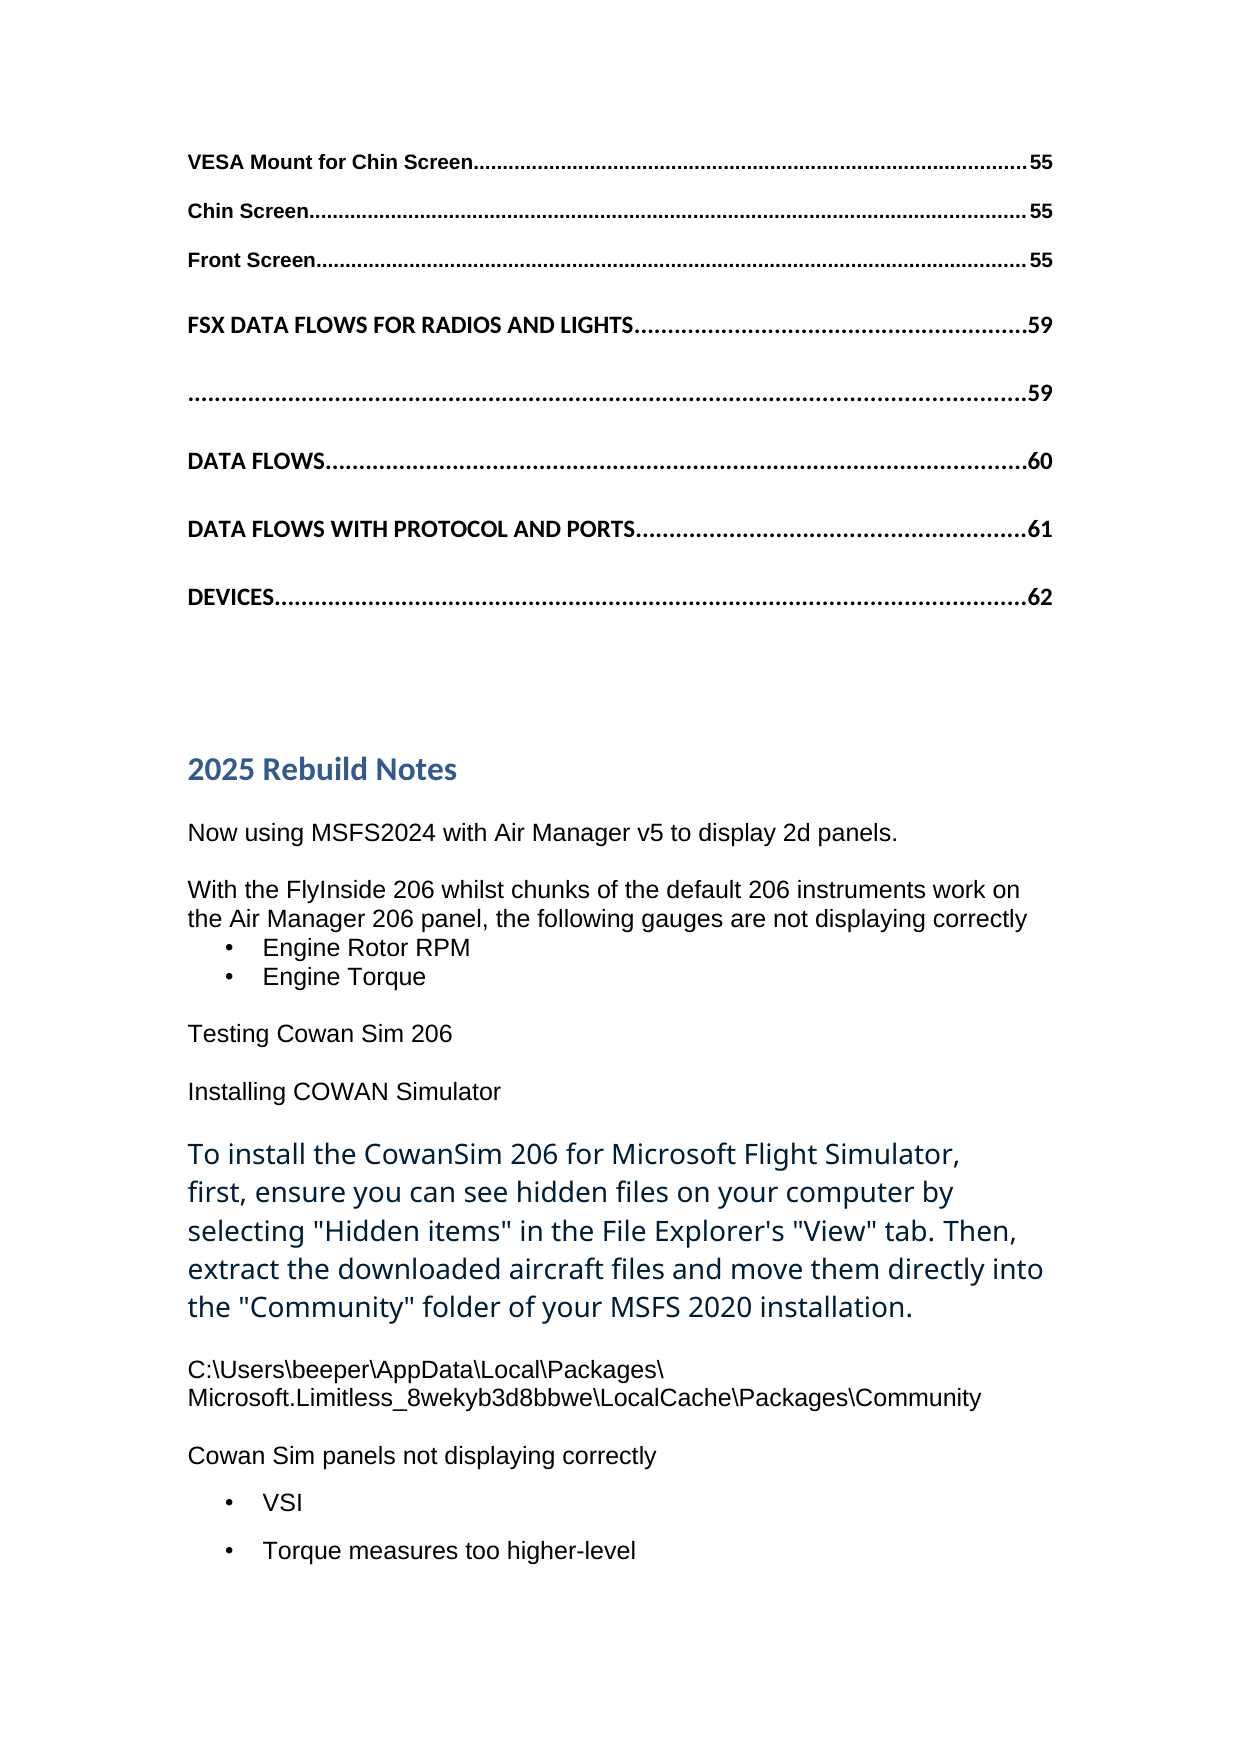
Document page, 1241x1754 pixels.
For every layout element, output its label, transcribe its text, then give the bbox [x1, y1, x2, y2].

text Front Screen 55 [187, 248, 1053, 272]
text Installing COWAN Simulator [187, 1077, 1053, 1105]
list Torque measures too higher-level [225, 1536, 1053, 1565]
text FSX Data flows for radios and lights 59 [187, 309, 1053, 340]
text C:\Users\beeper\AppData\Local\Packages\Microsoft.Limitless_8wekyb3d8bbwe\LocalCache\Packages\Community [187, 1354, 1053, 1412]
list Engine Torque [225, 962, 1053, 990]
text Cowan Sim panels not displaying correctly [187, 1441, 1053, 1469]
subtitle 2025 Rebuild Notes [187, 748, 1053, 789]
text Chin Screen 55 [187, 199, 1053, 223]
text 59 [187, 377, 1053, 408]
text Data Flows 60 [187, 445, 1053, 476]
text VESA Mount for Chin Screen 55 [187, 150, 1053, 174]
text Devices 62 [187, 581, 1053, 612]
text Testing Cowan Sim 206 [187, 1019, 1053, 1048]
list VSI [225, 1488, 1053, 1517]
text Now using MSFS2024 with Air Manager v5 to display 2d panels. [187, 818, 1053, 846]
text With the FlyInside 206 whilst chunks of the default 206 instruments work on the Air Manager 206 panel, the following gauges are not displaying correctly [187, 875, 1053, 933]
list Engine Rotor RPM [225, 933, 1053, 962]
text Data Flows with Protocol and Ports 61 [187, 513, 1053, 544]
text To install the CowanSim 206 for Microsoft Flight Simulator, first, ensure you can see hidden files on your computer by selecting "Hidden items" in the File Explorer's "View" tab. Then, extract the downloaded aircraft files and move them directly into the "Community" folder of your MSFS 2020 installation. [187, 1134, 1053, 1326]
